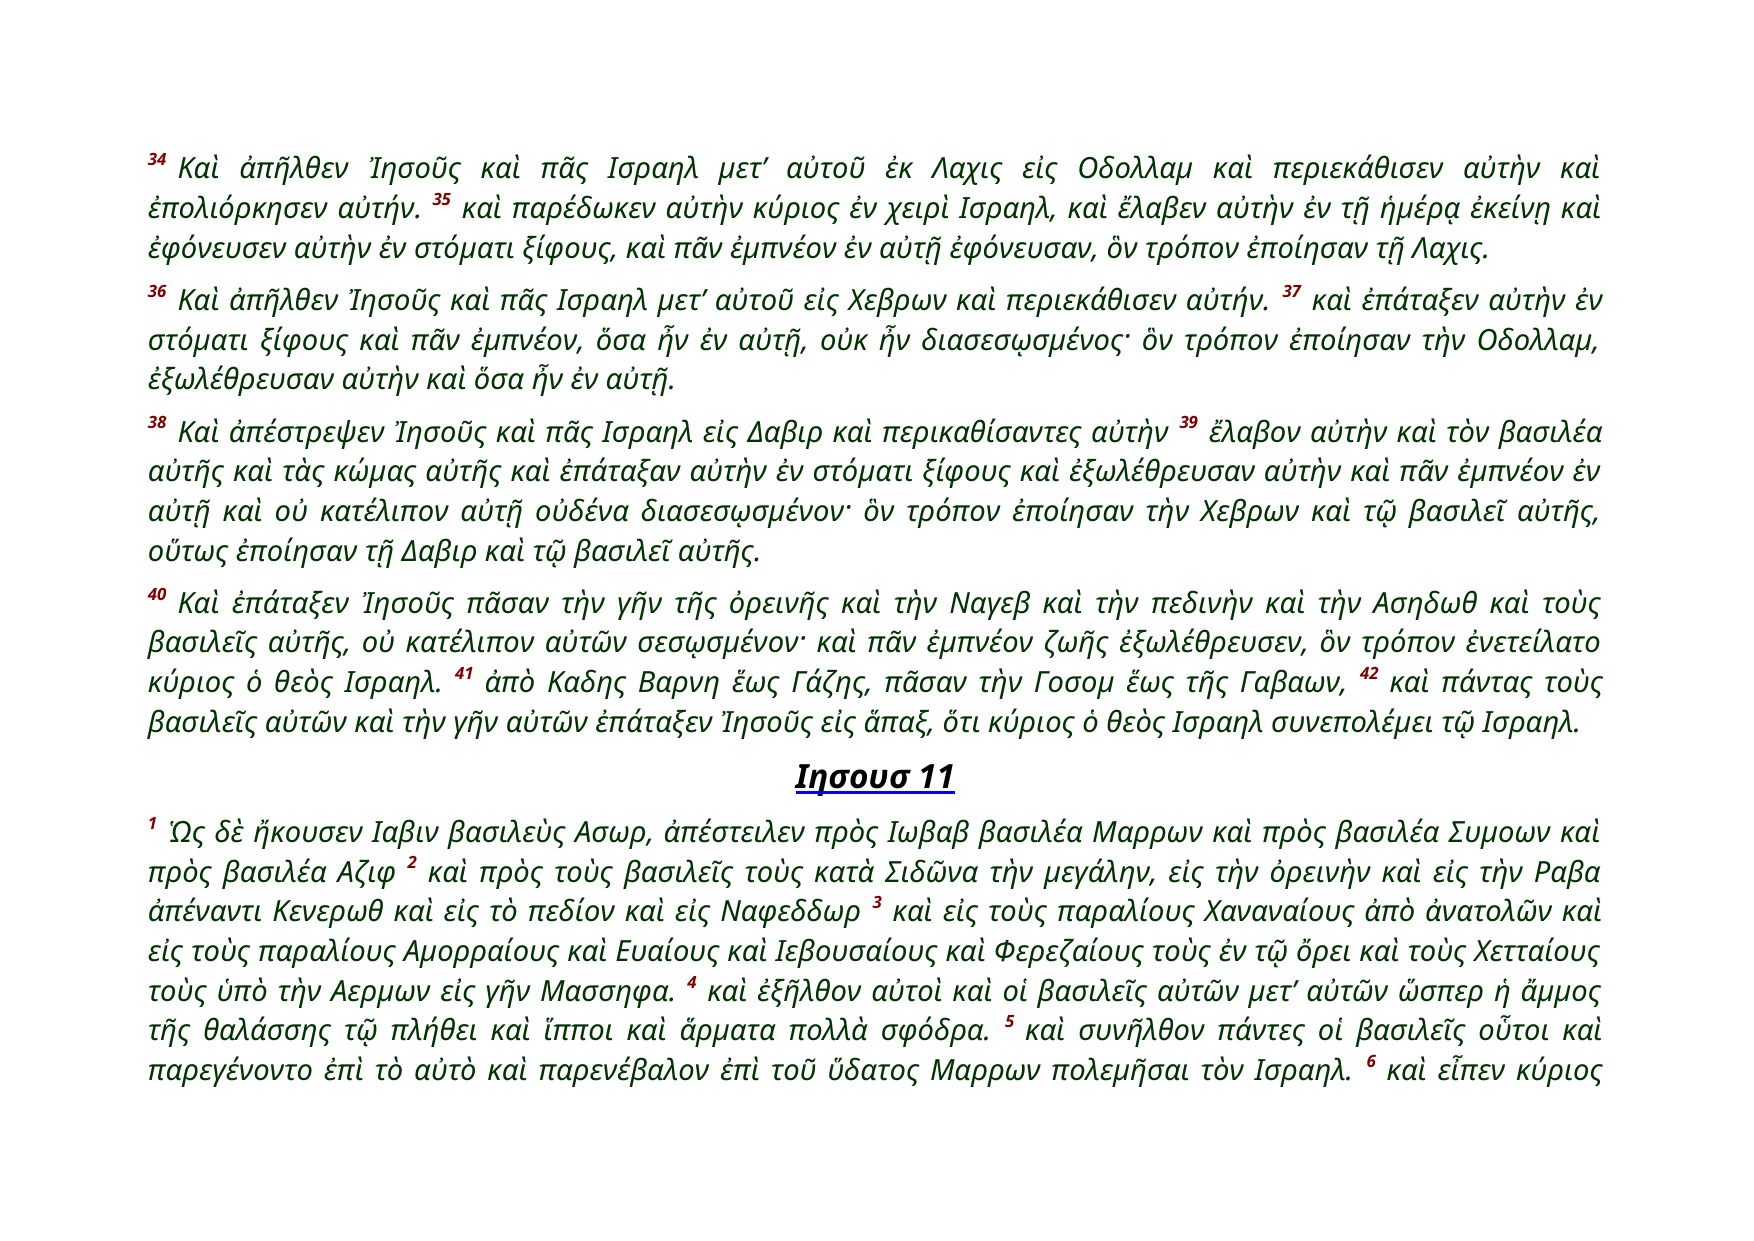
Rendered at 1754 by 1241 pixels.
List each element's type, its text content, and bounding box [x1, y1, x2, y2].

subtitle Ιησουσ 11 [148, 753, 1606, 799]
text 40 Καὶ ἐπάταξεν Ἰησοῦς πᾶσαν τὴν γῆν τῆς ὀρεινῆς καὶ τὴν Ναγεβ καὶ τὴν πεδινὴν καὶ τὴν Ασηδωθ καὶ τοὺς βασιλεῖς αὐτῆς, οὐ κατέλιπον αὐτῶν σεσῳσμένον· καὶ πᾶν ἐμπνέον ζωῆς ἐξωλέθρευσεν, ὃν τρόπον ἐνετείλατο κύριος ὁ θεὸς Ισραηλ. 41 ἀπὸ Καδης Βαρνη ἕως Γάζης, πᾶσαν τὴν Γοσομ ἕως τῆς Γαβαων, 42 καὶ πάντας τοὺς βασιλεῖς αὐτῶν καὶ τὴν γῆν αὐτῶν ἐπάταξεν Ἰησοῦς εἰς ἅπαξ, ὅτι κύριος ὁ θεὸς Ισραηλ συνεπολέμει τῷ Ισραηλ. [148, 582, 1606, 741]
text 1 Ὡς δὲ ἤκουσεν Ιαβιν βασιλεὺς Ασωρ, ἀπέστειλεν πρὸς Ιωβαβ βασιλέα Μαρρων καὶ πρὸς βασιλέα Συμοων καὶ πρὸς βασιλέα Αζιφ 2 καὶ πρὸς τοὺς βασιλεῖς τοὺς κατὰ Σιδῶνα τὴν μεγάλην, εἰς τὴν ὀρεινὴν καὶ εἰς τὴν Ραβα ἀπέναντι Κενερωθ καὶ εἰς τὸ πεδίον καὶ εἰς Ναφεδδωρ 3 καὶ εἰς τοὺς παραλίους Χαναναίους ἀπὸ ἀνατολῶν καὶ εἰς τοὺς παραλίους Αμορραίους καὶ Ευαίους καὶ Ιεβουσαίους καὶ Φερεζαίους τοὺς ἐν τῷ ὄρει καὶ τοὺς Χετταίους τοὺς ὑπὸ τὴν Αερμων εἰς γῆν Μασσηφα. 4 καὶ ἐξῆλθον αὐτοὶ καὶ οἱ βασιλεῖς αὐτῶν μετ’ αὐτῶν ὥσπερ ἡ ἄμμος τῆς θαλάσσης τῷ πλήθει καὶ ἵπποι καὶ ἅρματα πολλὰ σφόδρα. 5 καὶ συνῆλθον πάντες οἱ βασιλεῖς οὗτοι καὶ παρεγένοντο ἐπὶ τὸ αὐτὸ καὶ παρενέβαλον ἐπὶ τοῦ ὕδατος Μαρρων πολεμῆσαι τὸν Ισραηλ. 6 καὶ εἶπεν κύριος [148, 811, 1606, 1089]
text 36 Καὶ ἀπῆλθεν Ἰησοῦς καὶ πᾶς Ισραηλ μετ’ αὐτοῦ εἰς Χεβρων καὶ περιεκάθισεν αὐτήν. 37 καὶ ἐπάταξεν αὐτὴν ἐν στόματι ξίφους καὶ πᾶν ἐμπνέον, ὅσα ἦν ἐν αὐτῇ, οὐκ ἦν διασεσῳσμένος· ὃν τρόπον ἐποίησαν τὴν Οδολλαμ, ἐξωλέθρευσαν αὐτὴν καὶ ὅσα ἦν ἐν αὐτῇ. [148, 279, 1606, 398]
text 38 Καὶ ἀπέστρεψεν Ἰησοῦς καὶ πᾶς Ισραηλ εἰς Δαβιρ καὶ περικαθίσαντες αὐτὴν 39 ἔλαβον αὐτὴν καὶ τὸν βασιλέα αὐτῆς καὶ τὰς κώμας αὐτῆς καὶ ἐπάταξαν αὐτὴν ἐν στόματι ξίφους καὶ ἐξωλέθρευσαν αὐτὴν καὶ πᾶν ἐμπνέον ἐν αὐτῇ καὶ οὐ κατέλιπον αὐτῇ οὐδένα διασεσῳσμένον· ὃν τρόπον ἐποίησαν τὴν Χεβρων καὶ τῷ βασιλεῖ αὐτῆς, οὕτως ἐποίησαν τῇ Δαβιρ καὶ τῷ βασιλεῖ αὐτῆς. [148, 411, 1606, 569]
text 34 Καὶ ἀπῆλθεν Ἰησοῦς καὶ πᾶς Ισραηλ μετ’ αὐτοῦ ἐκ Λαχις εἰς Οδολλαμ καὶ περιεκάθισεν αὐτὴν καὶ ἐπολιόρκησεν αὐτήν. 35 καὶ παρέδωκεν αὐτὴν κύριος ἐν χειρὶ Ισραηλ, καὶ ἔλαβεν αὐτὴν ἐν τῇ ἡμέρᾳ ἐκείνῃ καὶ ἐφόνευσεν αὐτὴν ἐν στόματι ξίφους, καὶ πᾶν ἐμπνέον ἐν αὐτῇ ἐφόνευσαν, ὃν τρόπον ἐποίησαν τῇ Λαχις. [148, 148, 1606, 267]
